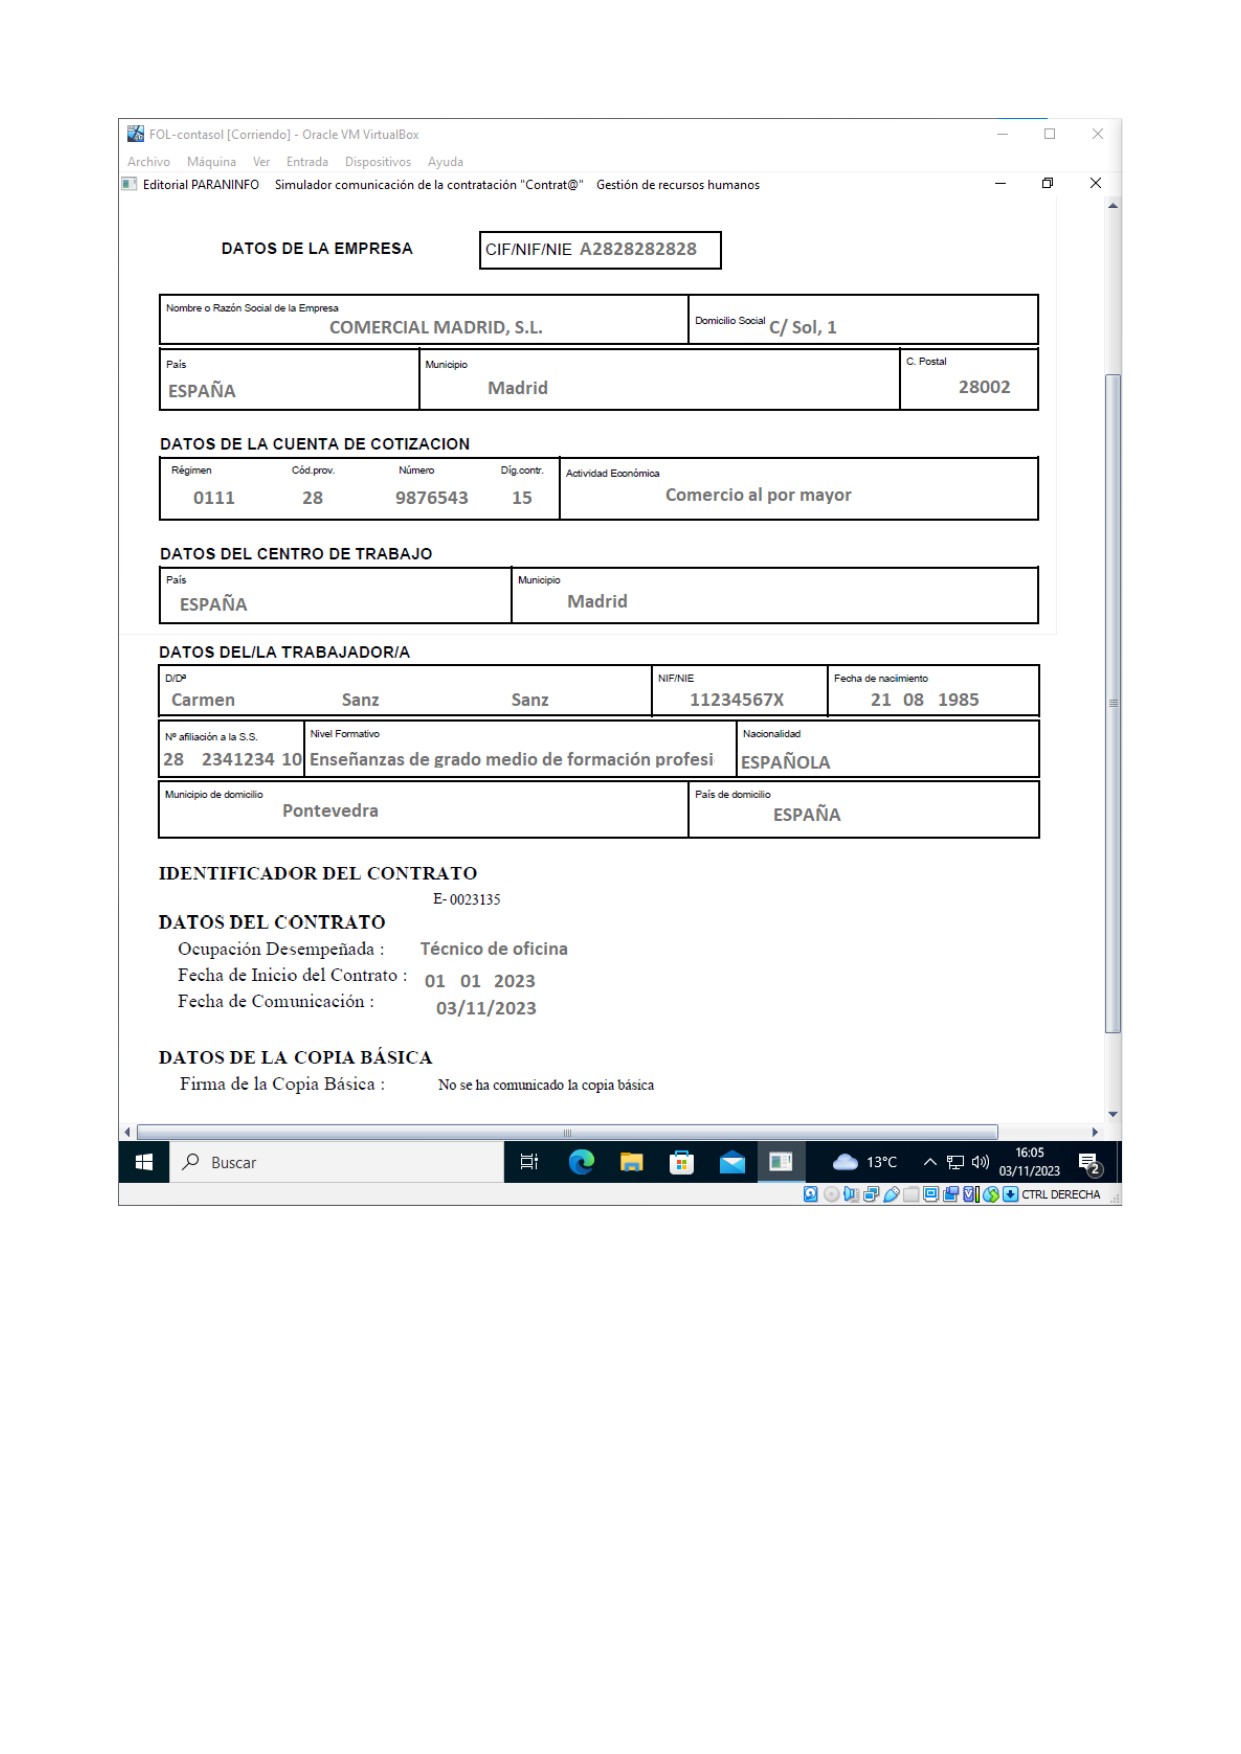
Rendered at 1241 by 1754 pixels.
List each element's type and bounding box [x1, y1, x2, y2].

picture [118, 118, 1123, 1208]
